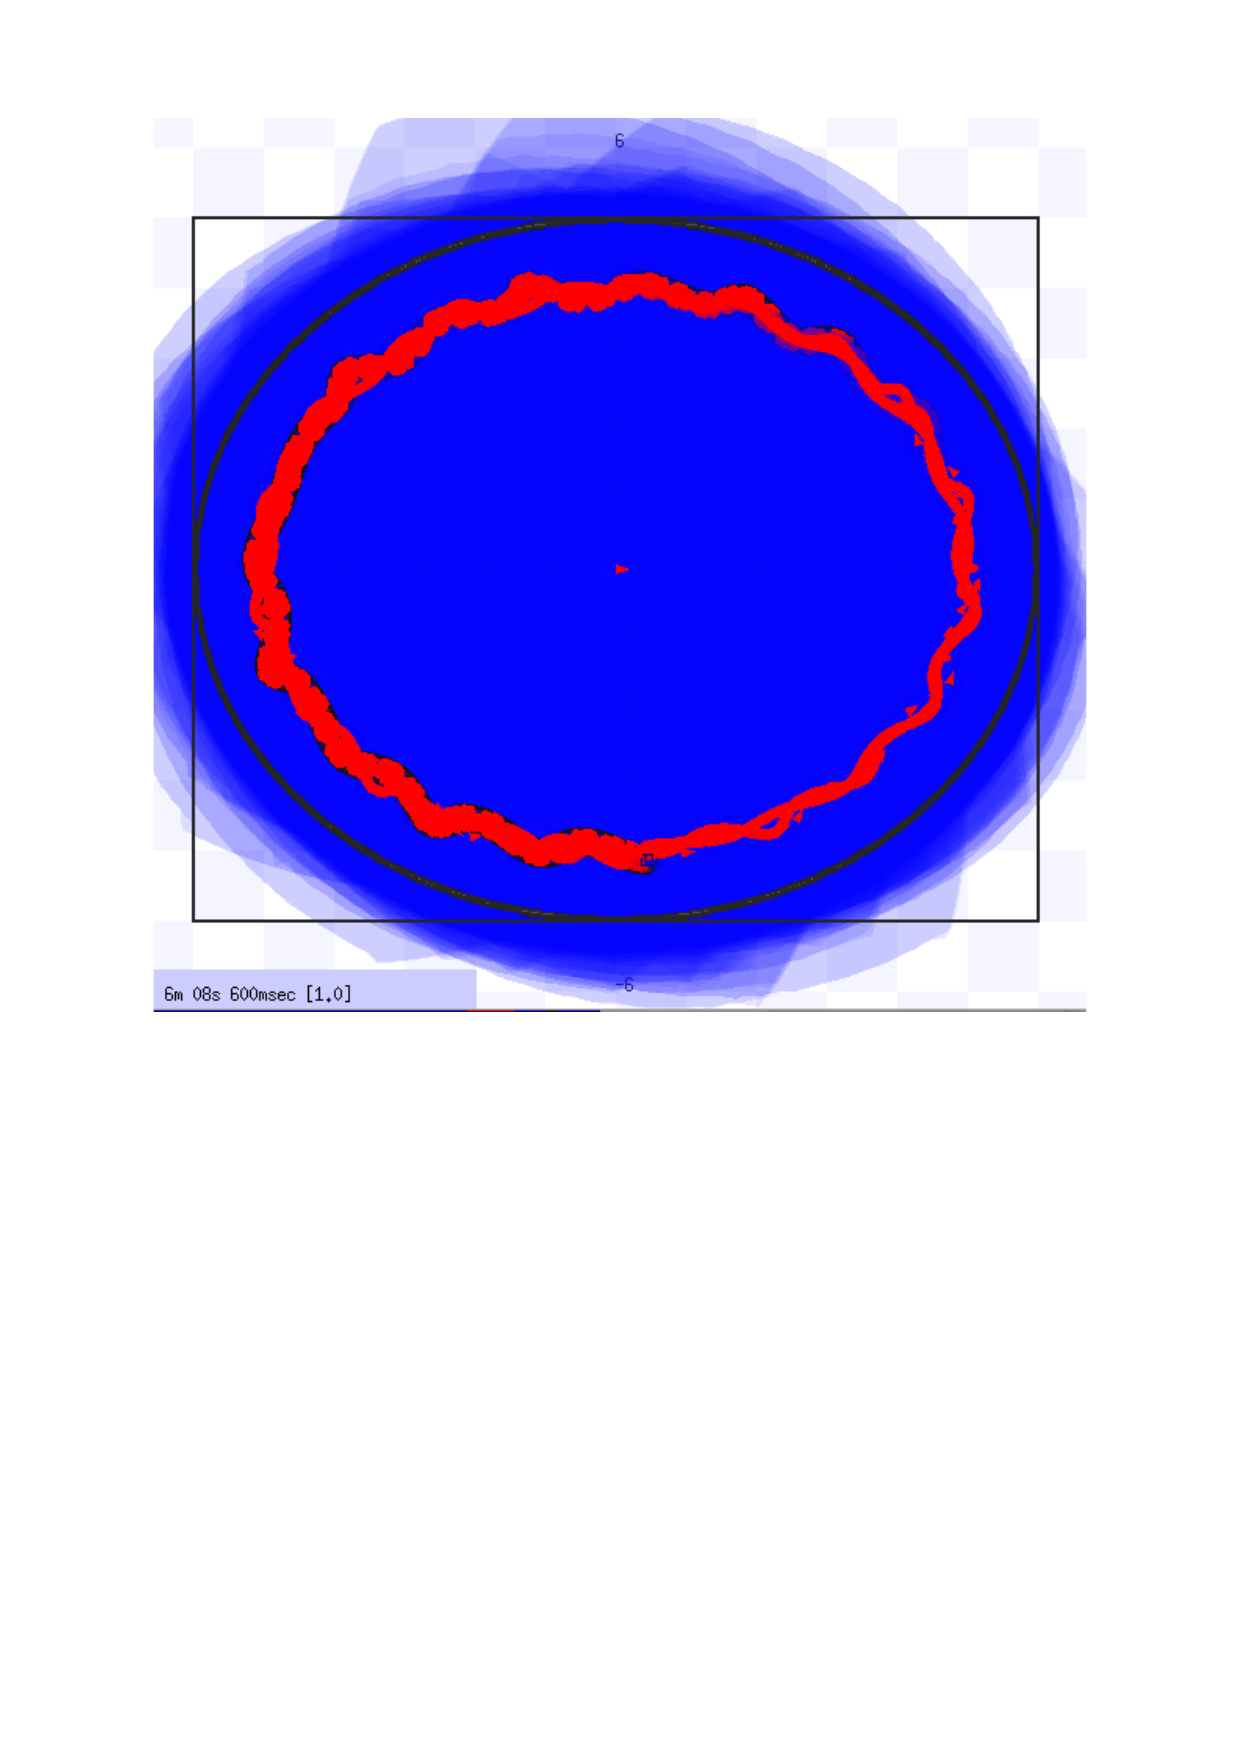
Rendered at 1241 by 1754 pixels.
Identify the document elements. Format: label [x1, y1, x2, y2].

picture [153, 118, 1087, 1012]
